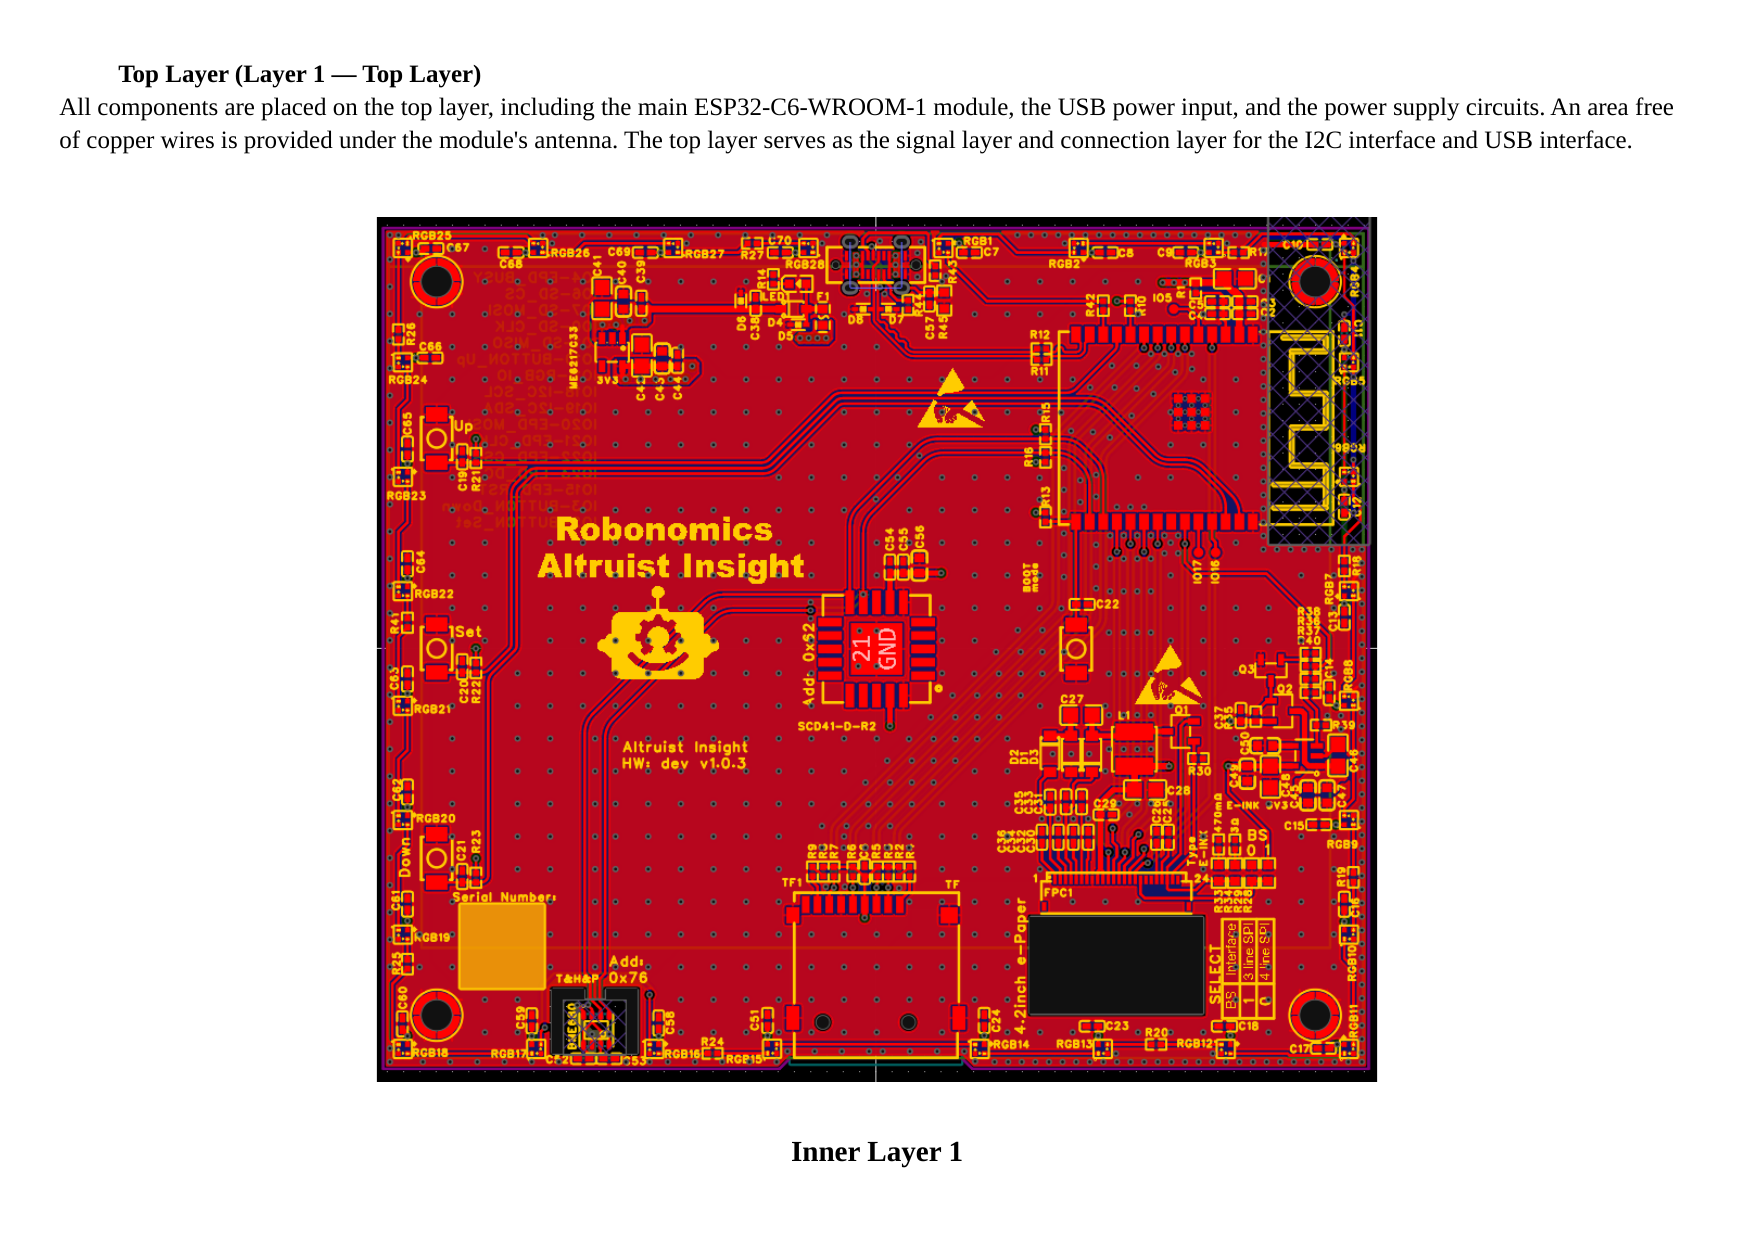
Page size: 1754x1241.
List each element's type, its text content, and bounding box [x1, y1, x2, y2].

text Top Layer (Layer 1 — Top Layer) All components are placed on the top layer, including the main ESP32-C6-WROOM-1 module, the USB power input, and the power supply circuits. An area free of copper wires is provided under the module's antenna. The top layer serves as the signal layer and connection layer for the I2C interface and USB interface. [59, 59, 1695, 154]
text Inner Layer 1 [59, 1134, 1695, 1167]
picture [376, 217, 1378, 1082]
